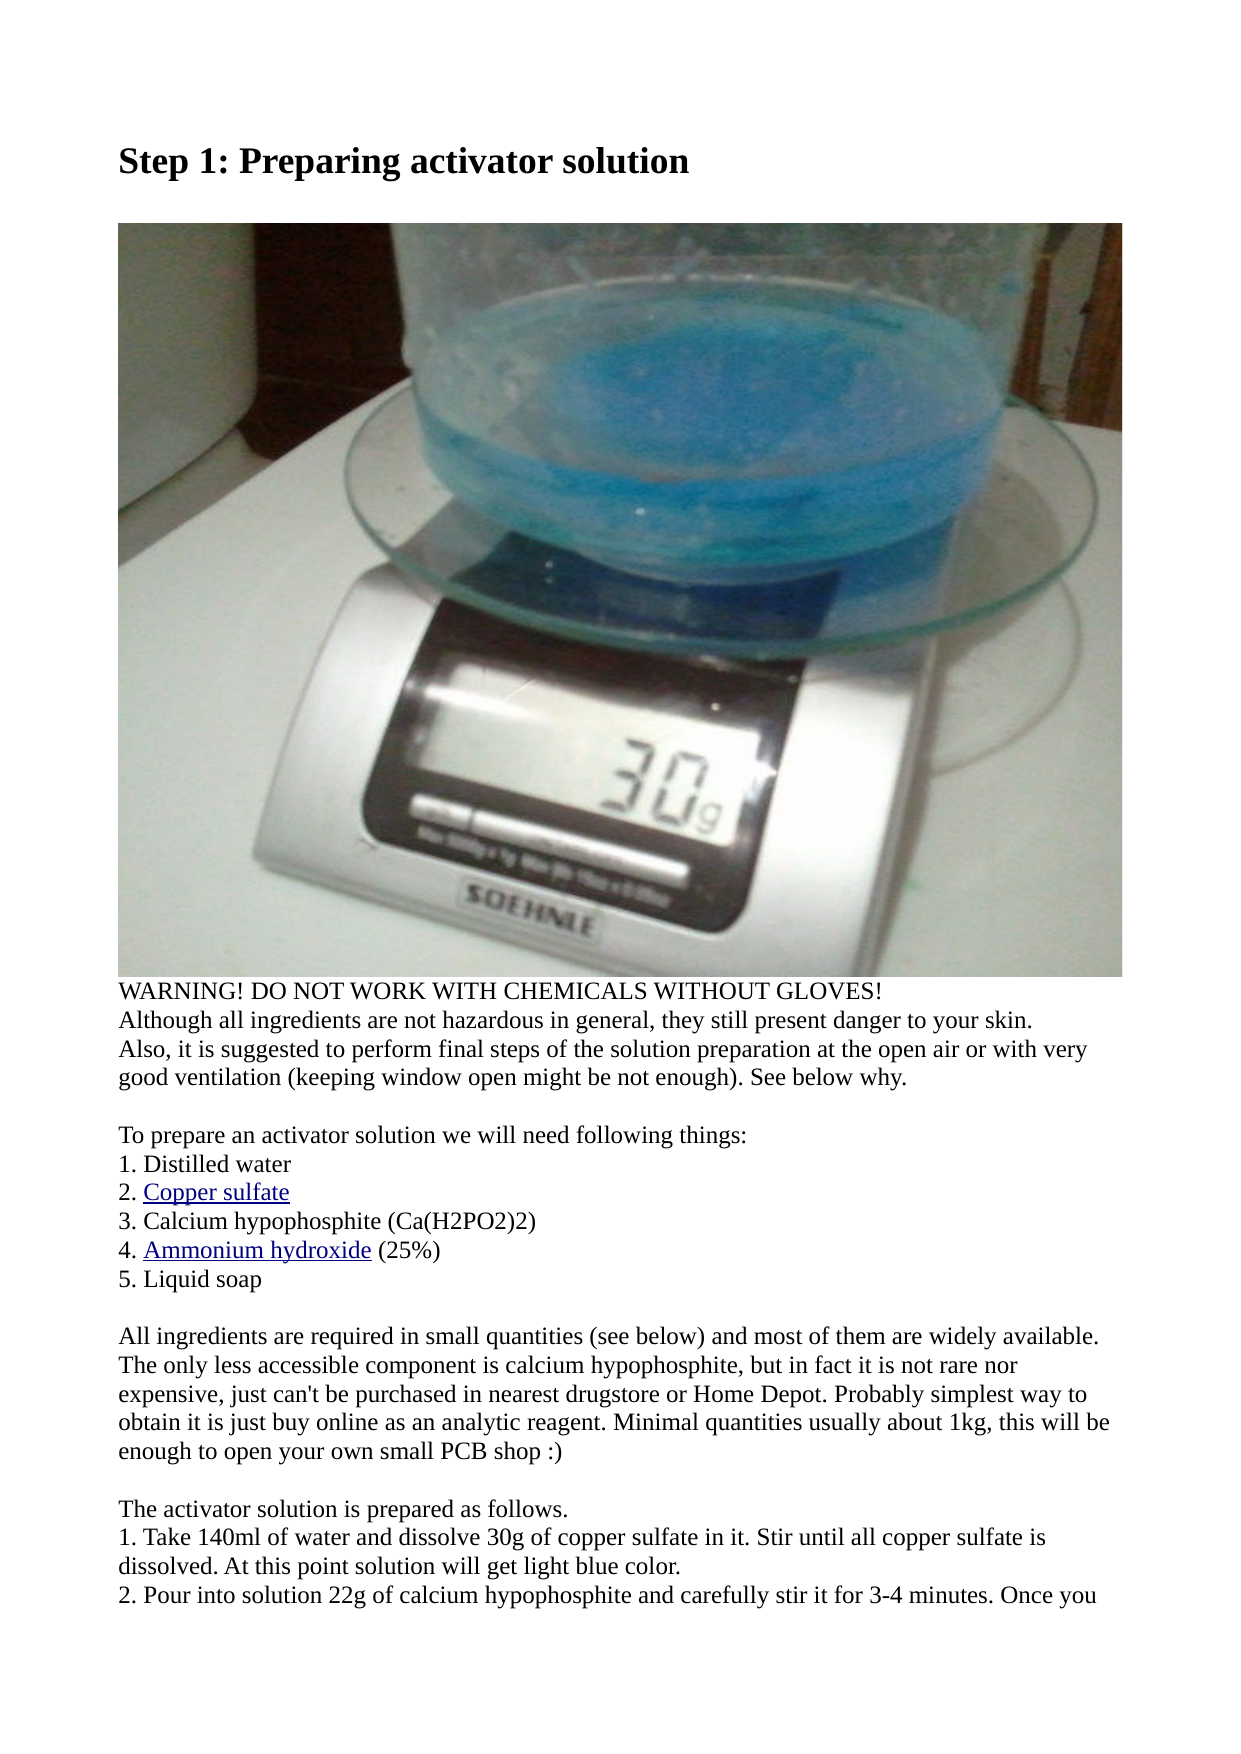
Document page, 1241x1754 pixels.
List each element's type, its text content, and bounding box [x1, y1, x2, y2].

text WARNING! DO NOT WORK WITH CHEMICALS WITHOUT GLOVES! Although all ingredients are not hazardous in general, they still present danger to your skin. Also, it is suggested to perform final steps of the solution preparation at the open air or with very good ventilation (keeping window open might be not enough). See below why. To prepare an activator solution we will need following things: 1. Distilled water 2. Copper sulfate 3. Calcium hypophosphite (Ca(H2PO2)2) 4. Ammonium hydroxide (25%) 5. Liquid soap All ingredients are required in small quantities (see below) and most of them are widely available. The only less accessible component is calcium hypophosphite, but in fact it is not rare nor expensive, just can't be purchased in nearest drugstore or Home Depot. Probably simplest way to obtain it is just buy online as an analytic reagent. Minimal quantities usually about 1kg, this will be enough to open your own small PCB shop :) The activator solution is prepared as follows. 1. Take 140ml of water and dissolve 30g of copper sulfate in it. Stir until all copper sulfate is dissolved. At this point solution will get light blue color. 2. Pour into solution 22g of calcium hypophosphite and carefully stir it for 3-4 minutes. Once you [118, 977, 1122, 1609]
subtitle Step 1: Preparing activator solution [118, 139, 1122, 182]
picture [118, 223, 1123, 977]
